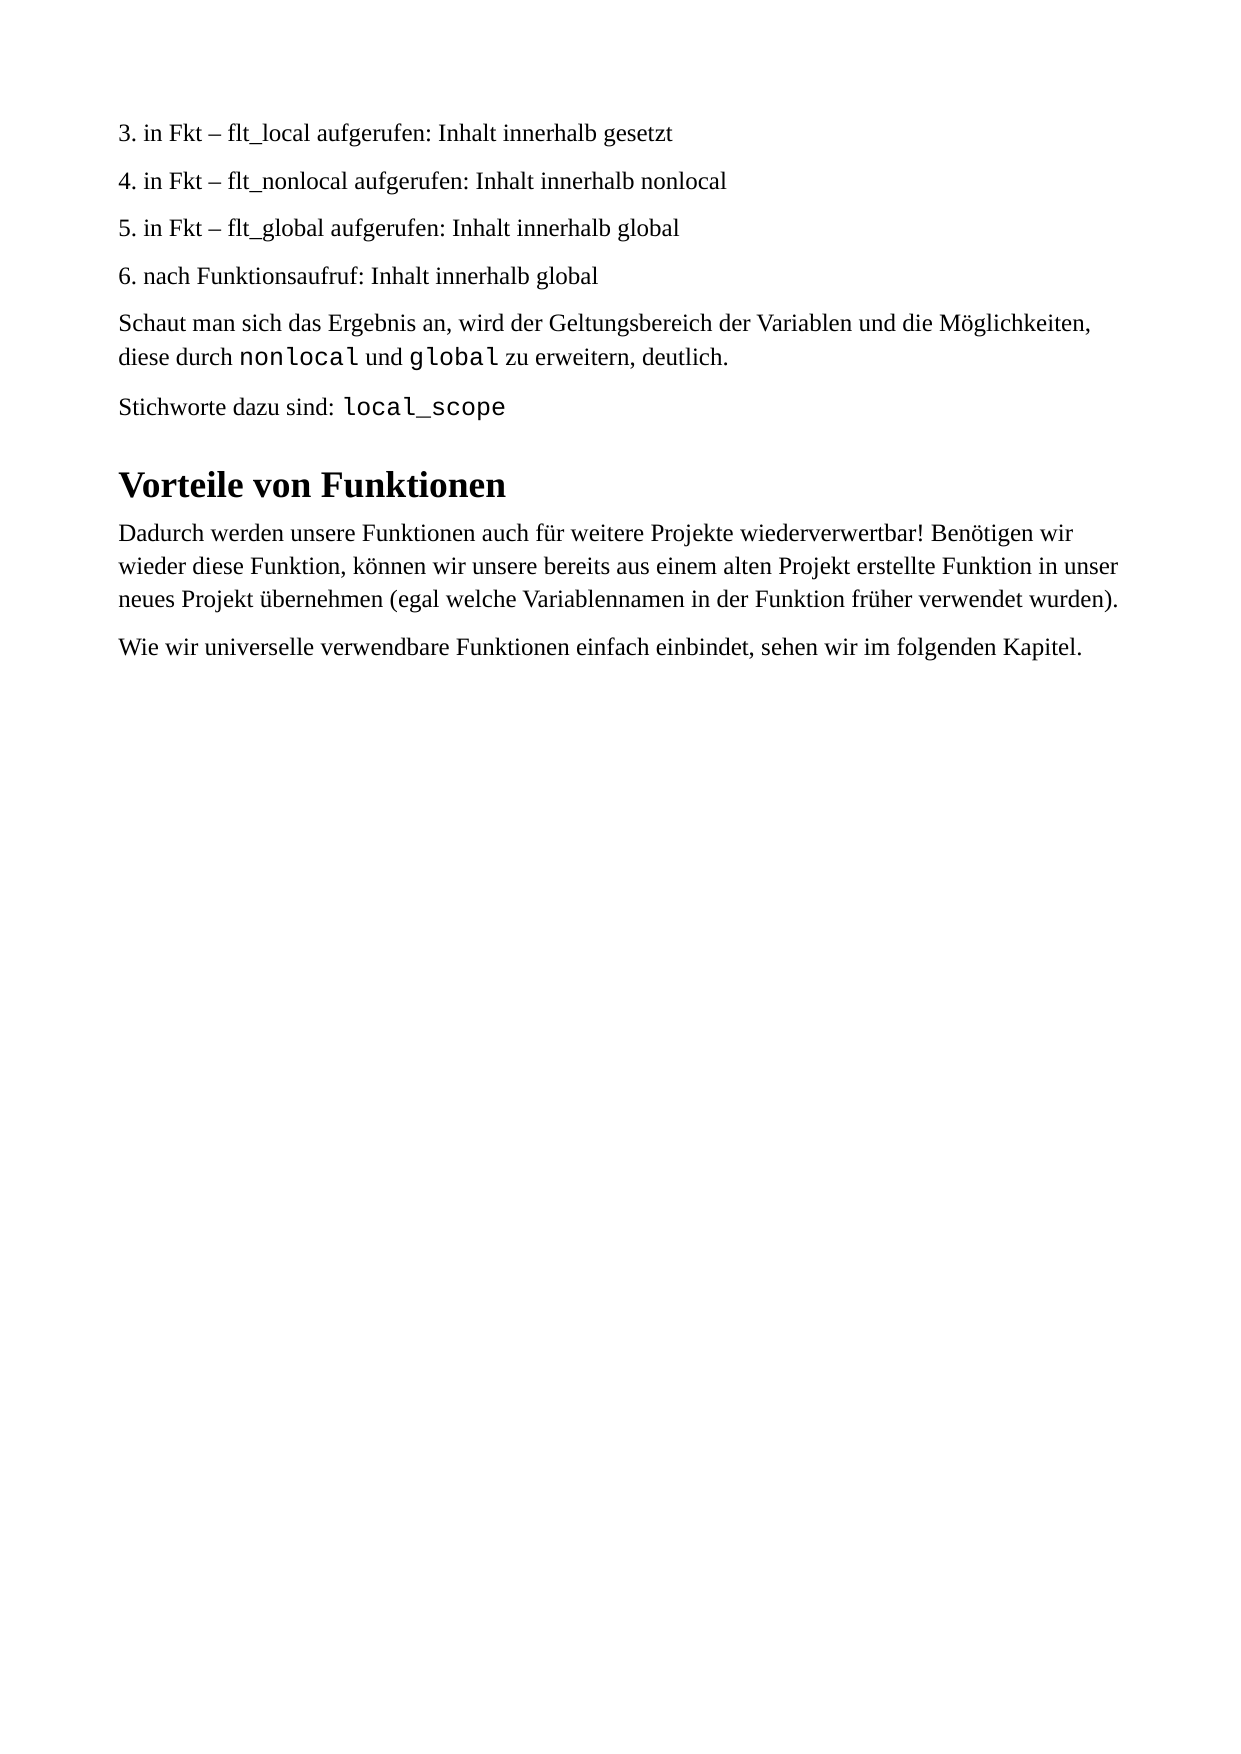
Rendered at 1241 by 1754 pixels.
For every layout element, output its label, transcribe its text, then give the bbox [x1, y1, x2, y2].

text 4. in Fkt – flt_nonlocal aufgerufen: Inhalt innerhalb nonlocal [118, 166, 1122, 194]
text Stichworte dazu sind: local_scope [118, 392, 1122, 422]
text 5. in Fkt – flt_global aufgerufen: Inhalt innerhalb global [118, 213, 1122, 242]
subtitle Vorteile von Funktionen [118, 462, 1122, 506]
text 3. in Fkt – flt_local aufgerufen: Inhalt innerhalb gesetzt [118, 118, 1122, 147]
text Schaut man sich das Ergebnis an, wird der Geltungsbereich der Variablen und die Möglichkeiten, diese durch nonlocal und global zu erweitern, deutlich. [118, 308, 1122, 372]
text 6. nach Funktionsaufruf: Inhalt innerhalb global [118, 261, 1122, 290]
text Wie wir universelle verwendbare Funktionen einfach einbindet, sehen wir im folgenden Kapitel. [118, 632, 1122, 660]
text Dadurch werden unsere Funktionen auch für weitere Projekte wiederverwertbar! Benötigen wir wieder diese Funktion, können wir unsere bereits aus einem alten Projekt erstellte Funktion in unser neues Projekt übernehmen (egal welche Variablennamen in der Funktion früher verwendet wurden). [118, 518, 1122, 613]
